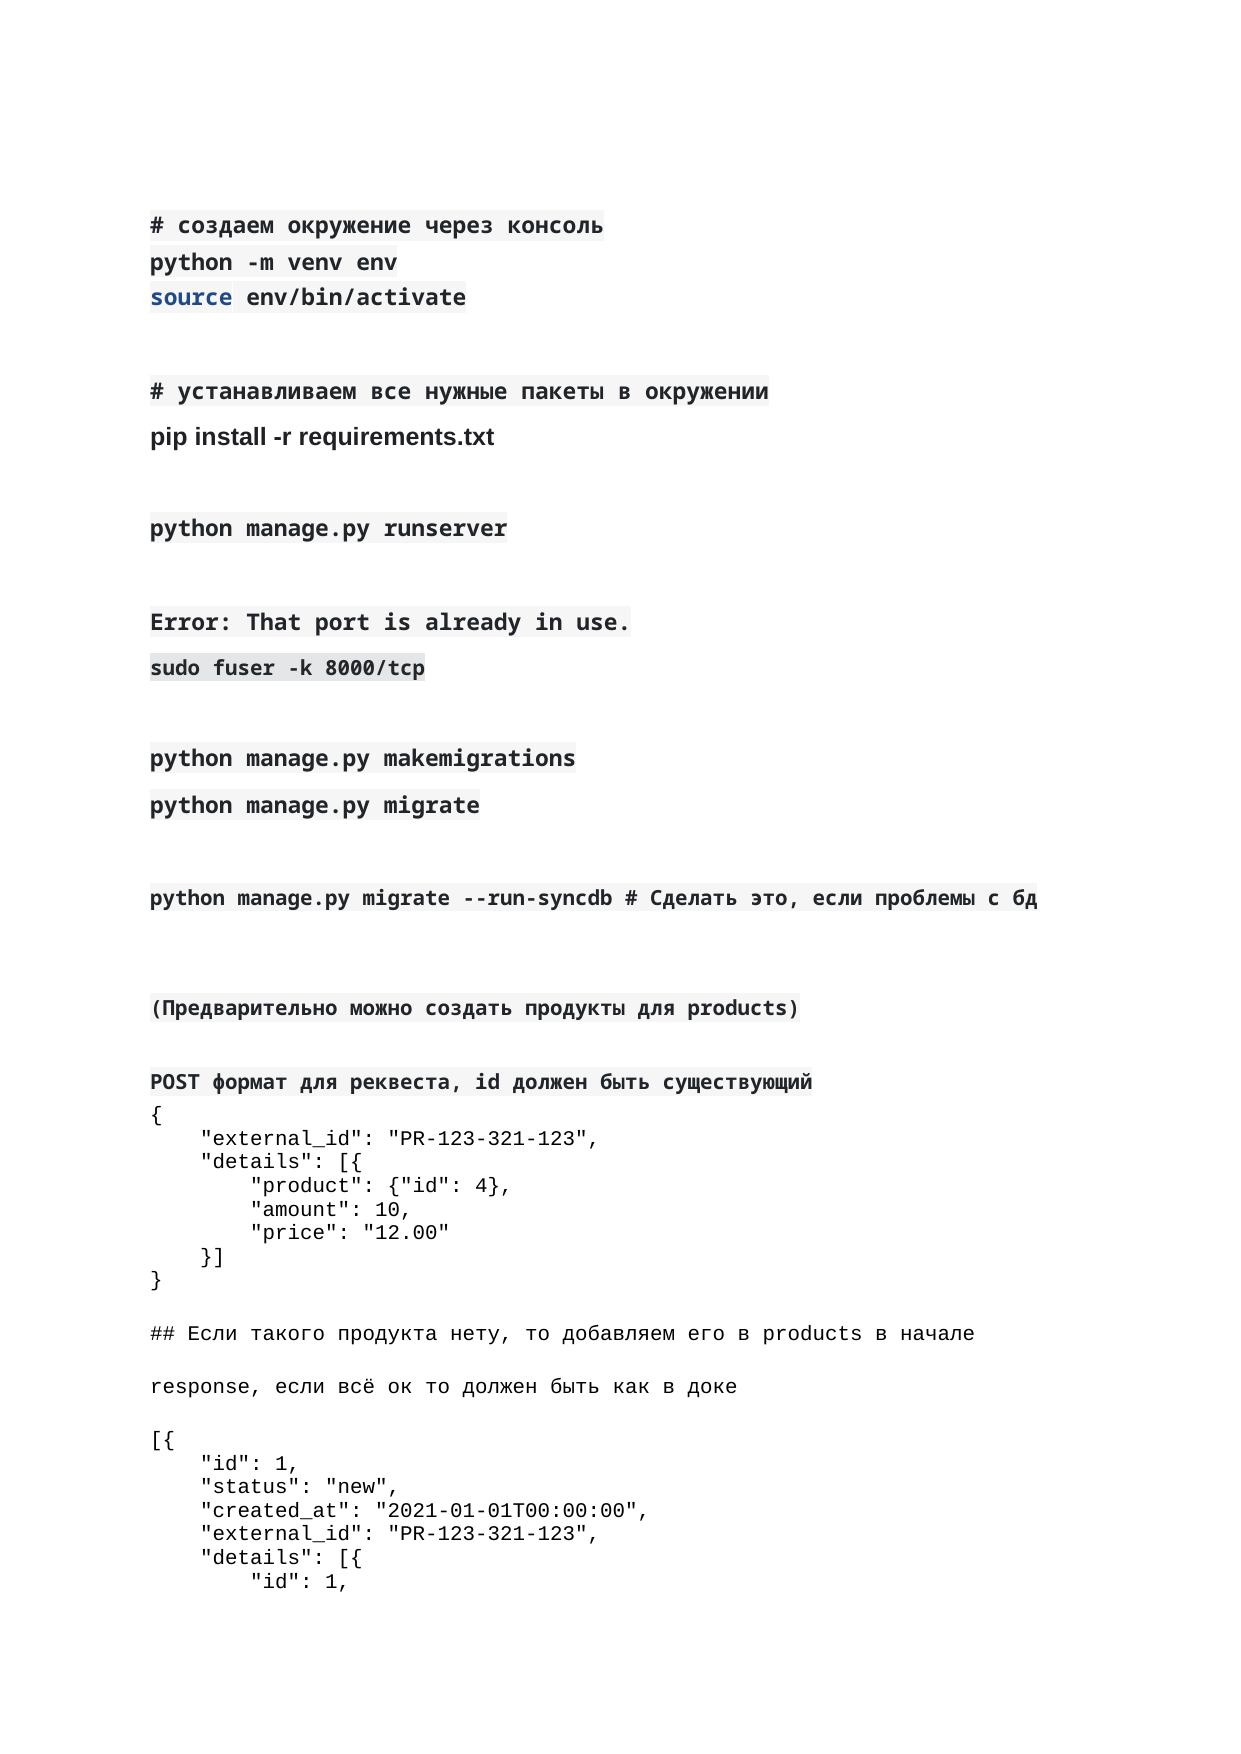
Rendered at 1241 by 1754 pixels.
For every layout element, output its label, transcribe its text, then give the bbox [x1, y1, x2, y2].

text }] [150, 1246, 1090, 1269]
text "external_id": "PR-123-321-123", [150, 1128, 1090, 1151]
text "id": 1, [150, 1452, 1090, 1476]
text # создаем окружение через консоль [150, 209, 1090, 241]
text "created_at": "2021-01-01T00:00:00", [150, 1500, 1090, 1523]
text "amount": 10, [150, 1198, 1090, 1222]
text "price": "12.00" [150, 1222, 1090, 1246]
text { [150, 1104, 1090, 1128]
text python manage.py makemigrations [150, 742, 1090, 773]
text "details": [{ [150, 1547, 1090, 1571]
text pip install -r requirements.txt [150, 422, 1090, 451]
text # устанавливаем все нужные пакеты в окружении [150, 375, 1090, 406]
text response, если всё ок то должен быть как в доке [150, 1376, 1090, 1399]
text "external_id": "PR-123-321-123", [150, 1523, 1090, 1547]
text python manage.py migrate [150, 789, 1090, 820]
text python manage.py migrate --run-syncdb # Сделать это, если проблемы с бд [150, 883, 1090, 911]
text } [150, 1269, 1090, 1293]
text "id": 1, [150, 1571, 1090, 1594]
text "product": {"id": 4}, [150, 1175, 1090, 1198]
text source env/bin/activate [150, 281, 1090, 313]
text Error: That port is already in use. [150, 606, 1090, 637]
text (Предварительно можно создать продукты для products) [150, 993, 1090, 1022]
text python -m venv env [150, 245, 1090, 277]
text POST формат для реквеста, id должен быть существующий [150, 1067, 1090, 1096]
text ## Если такого продукта нету, то добавляем его в products в начале [150, 1323, 1090, 1346]
text [{ [150, 1429, 1090, 1452]
text sudo fuser -k 8000/tcp [150, 653, 1090, 681]
text python manage.py runserver [150, 512, 1090, 543]
text "details": [{ [150, 1151, 1090, 1175]
text "status": "new", [150, 1476, 1090, 1500]
